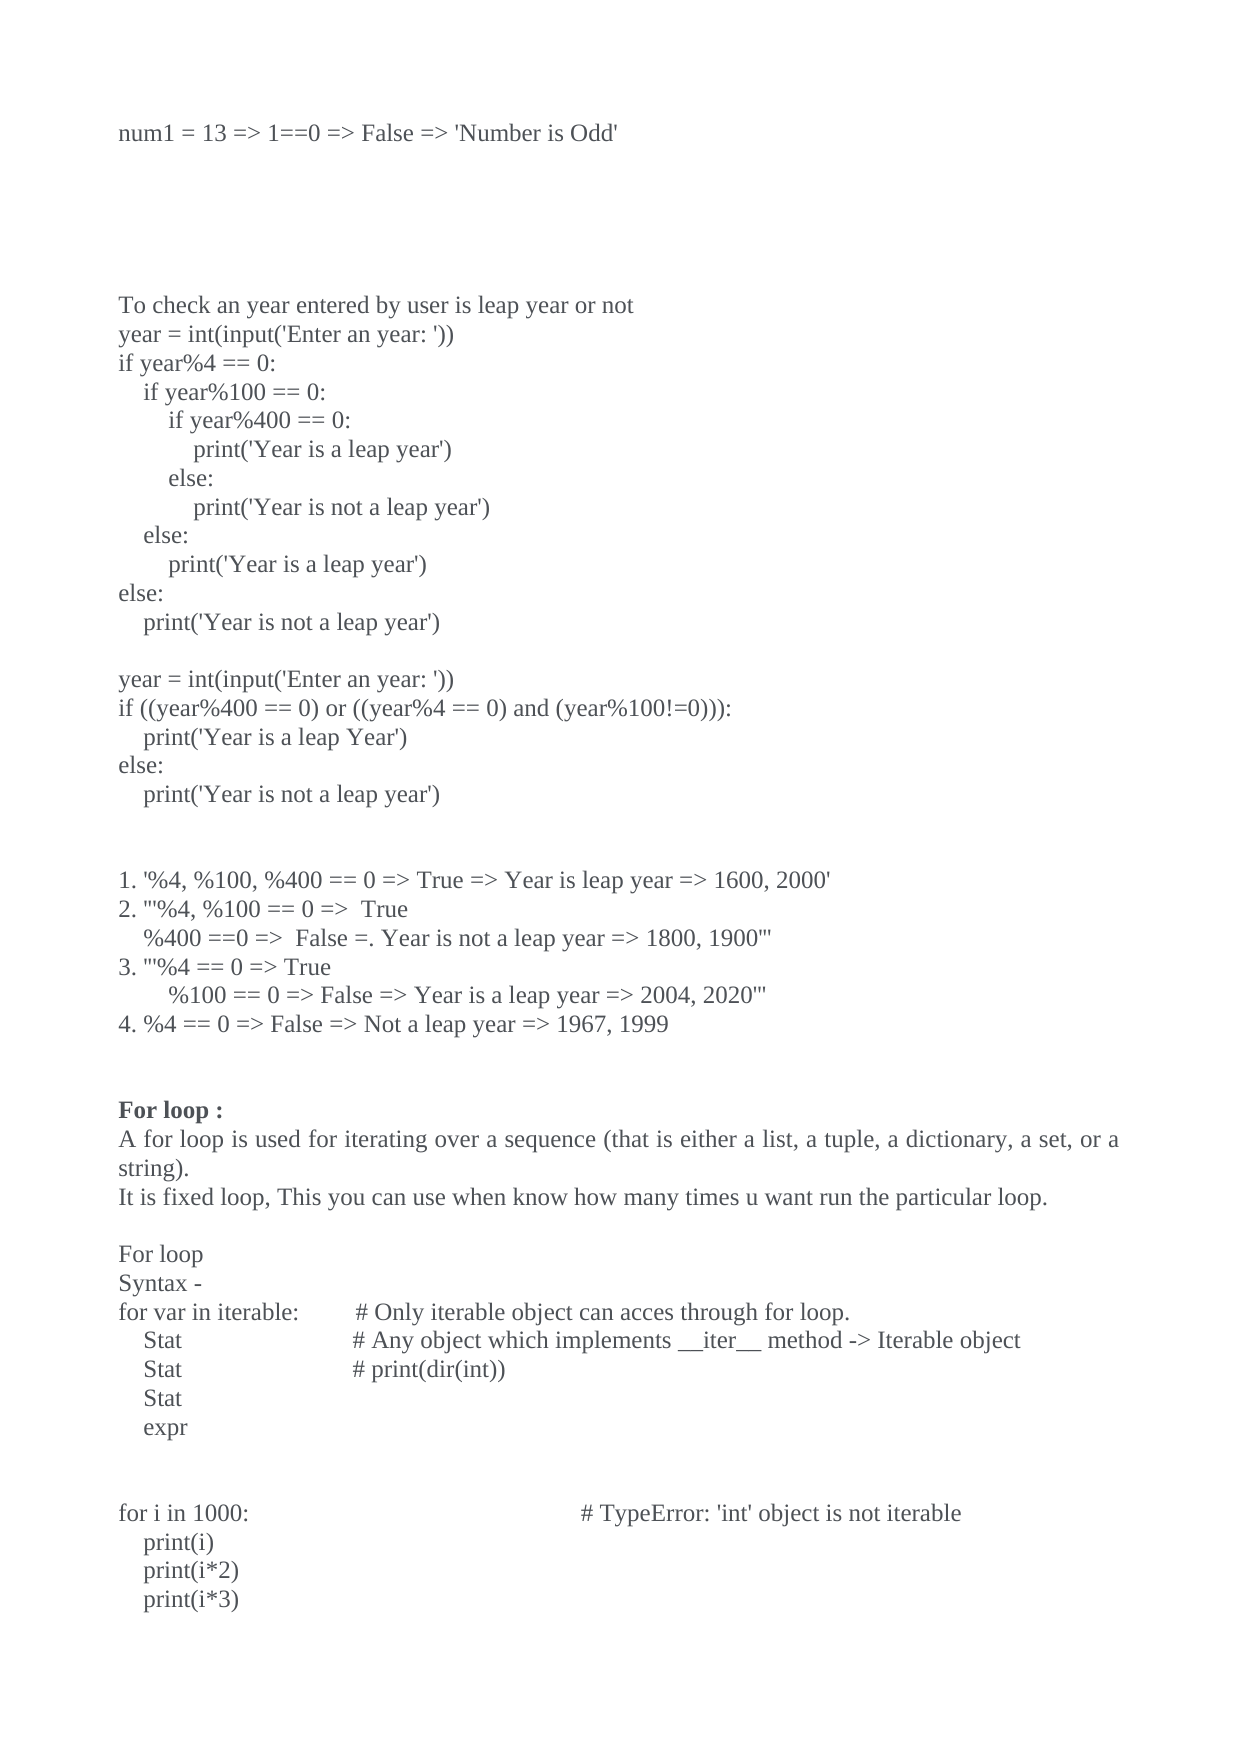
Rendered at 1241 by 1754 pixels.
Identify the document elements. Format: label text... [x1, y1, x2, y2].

text It is fixed loop, This you can use when know how many times u want run the particular loop. [118, 1182, 1122, 1211]
text if year%100 == 0: [118, 377, 1122, 406]
text else: [118, 751, 1122, 779]
text else: [118, 521, 1122, 549]
text for i in 1000: # TypeError: 'int' object is not iterable [118, 1498, 1122, 1527]
text To check an year entered by user is leap year or not [118, 291, 1122, 319]
text Syntax - [118, 1268, 1122, 1297]
text year = int(input('Enter an year: ')) [118, 664, 1122, 693]
text print('Year is a leap Year') [118, 722, 1122, 751]
text else: [118, 463, 1122, 492]
text 2. '''%4, %100 == 0 => True [118, 894, 1122, 923]
text %100 == 0 => False => Year is a leap year => 2004, 2020''' [118, 981, 1122, 1009]
text print('Year is not a leap year') [118, 779, 1122, 808]
text print('Year is not a leap year') [118, 492, 1122, 521]
text expr [118, 1412, 1122, 1441]
text 3. '''%4 == 0 => True [118, 952, 1122, 981]
text print(i*3) [118, 1584, 1122, 1613]
text Stat [118, 1383, 1122, 1412]
text year = int(input('Enter an year: ')) [118, 319, 1122, 348]
text For loop [118, 1239, 1122, 1268]
text 4. %4 == 0 => False => Not a leap year => 1967, 1999 [118, 1009, 1122, 1038]
text if year%4 == 0: [118, 348, 1122, 377]
text if year%400 == 0: [118, 406, 1122, 434]
text num1 = 13 => 1==0 => False => 'Number is Odd' [118, 118, 1122, 147]
text else: [118, 578, 1122, 607]
text for var in iterable: # Only iterable object can acces through for loop. [118, 1297, 1122, 1326]
text print('Year is a leap year') [118, 549, 1122, 578]
text %400 ==0 => False =. Year is not a leap year => 1800, 1900''' [118, 923, 1122, 952]
text print('Year is not a leap year') [118, 607, 1122, 636]
text A for loop is used for iterating over a sequence (that is either a list, a tuple, a dictionary, a set, or a string). [118, 1124, 1122, 1182]
text print(i) [118, 1527, 1122, 1556]
text 1. '%4, %100, %400 == 0 => True => Year is leap year => 1600, 2000' [118, 866, 1122, 894]
text print(i*2) [118, 1556, 1122, 1584]
text Stat # Any object which implements __iter__ method -> Iterable object [118, 1326, 1122, 1354]
text if ((year%400 == 0) or ((year%4 == 0) and (year%100!=0))): [118, 693, 1122, 722]
text For loop : [118, 1096, 1122, 1124]
text Stat # print(dir(int)) [118, 1354, 1122, 1383]
text print('Year is a leap year') [118, 434, 1122, 463]
